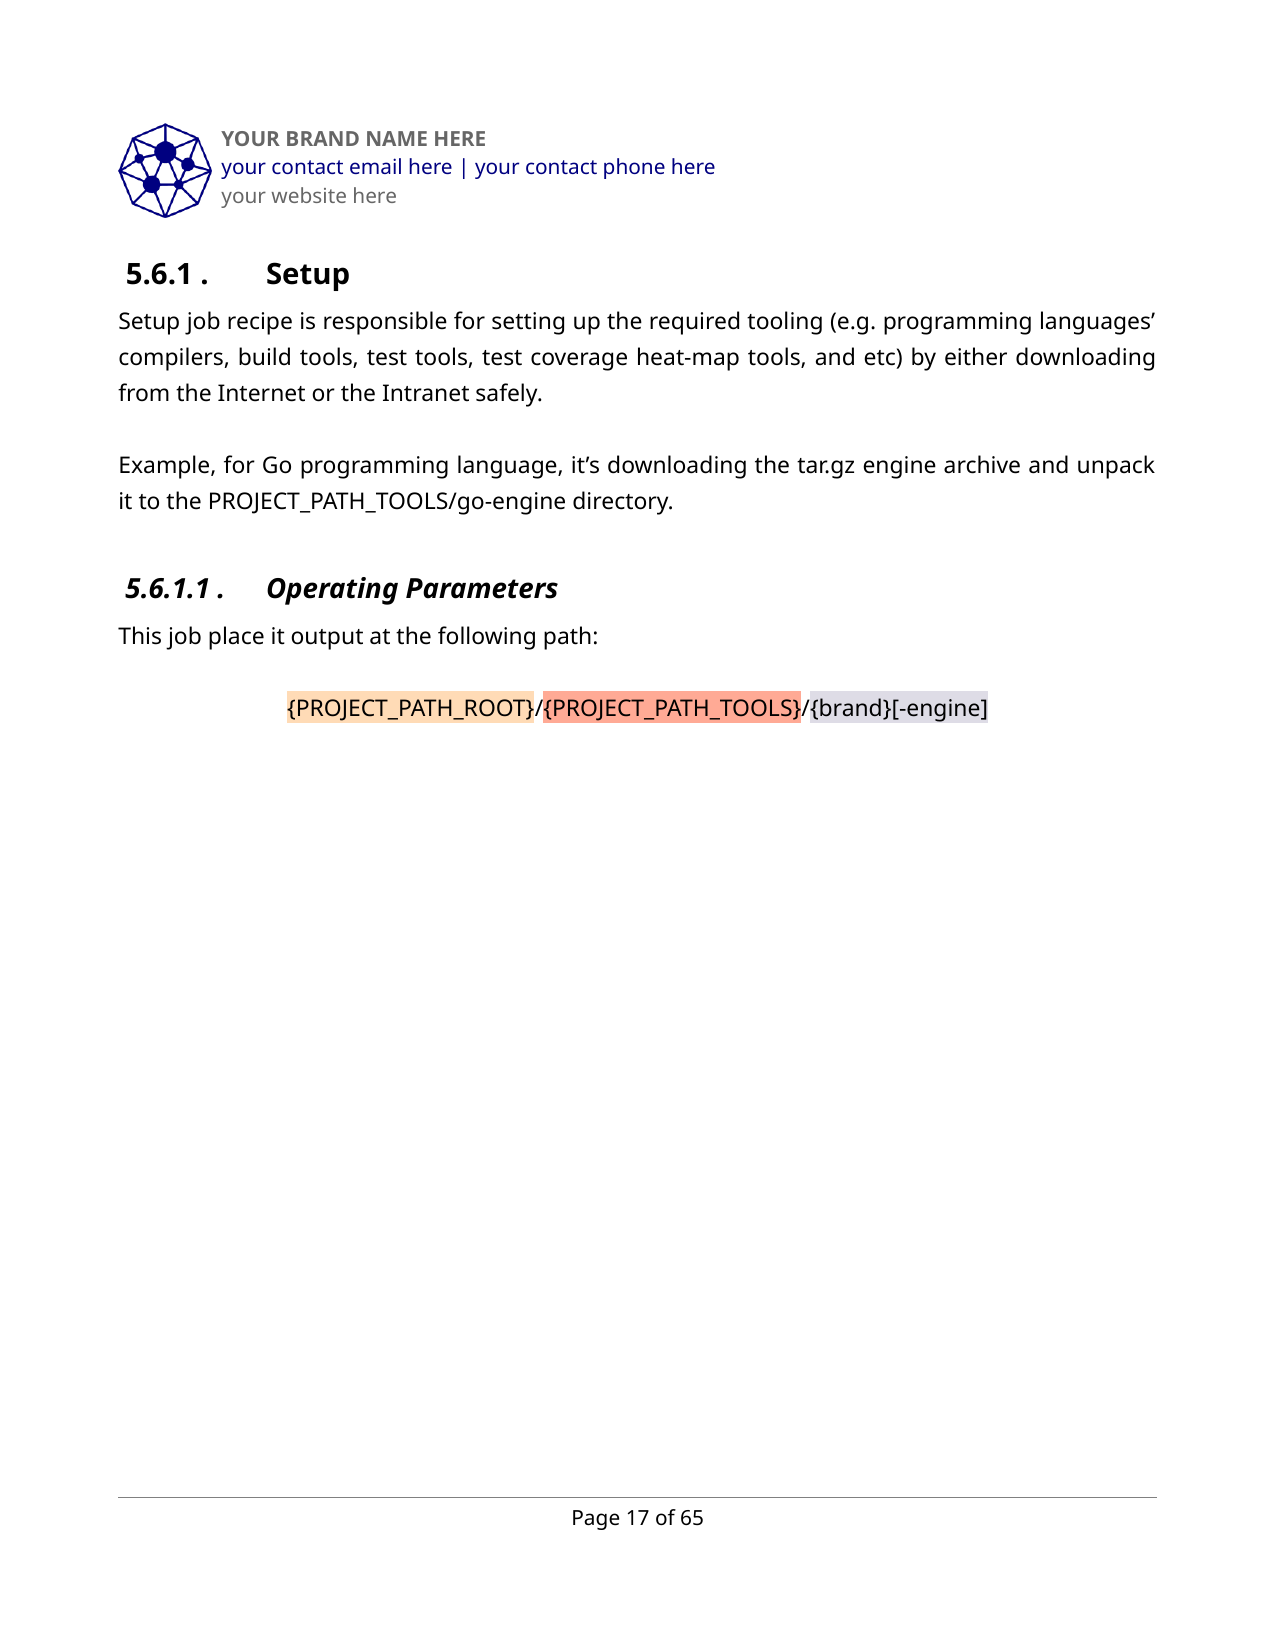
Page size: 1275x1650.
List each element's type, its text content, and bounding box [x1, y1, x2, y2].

subtitle Setup [118, 253, 1157, 293]
text Setup job recipe is responsible for setting up the required tooling (e.g. programming languages’ compilers, build tools, test tools, test coverage heat-map tools, and etc) by either downloading from the Internet or the Intranet safely. [118, 305, 1157, 408]
text {PROJECT_PATH_ROOT}/{PROJECT_PATH_TOOLS}/{brand}[-engine] [118, 691, 1157, 723]
text This job place it output at the following path: [118, 619, 1157, 651]
text Example, for Go programming language, it’s downloading the tar.gz engine archive and unpack it to the PROJECT_PATH_TOOLS/go-engine directory. [118, 449, 1157, 516]
subtitle Operating Parameters [118, 569, 1157, 607]
picture [118, 123, 212, 218]
